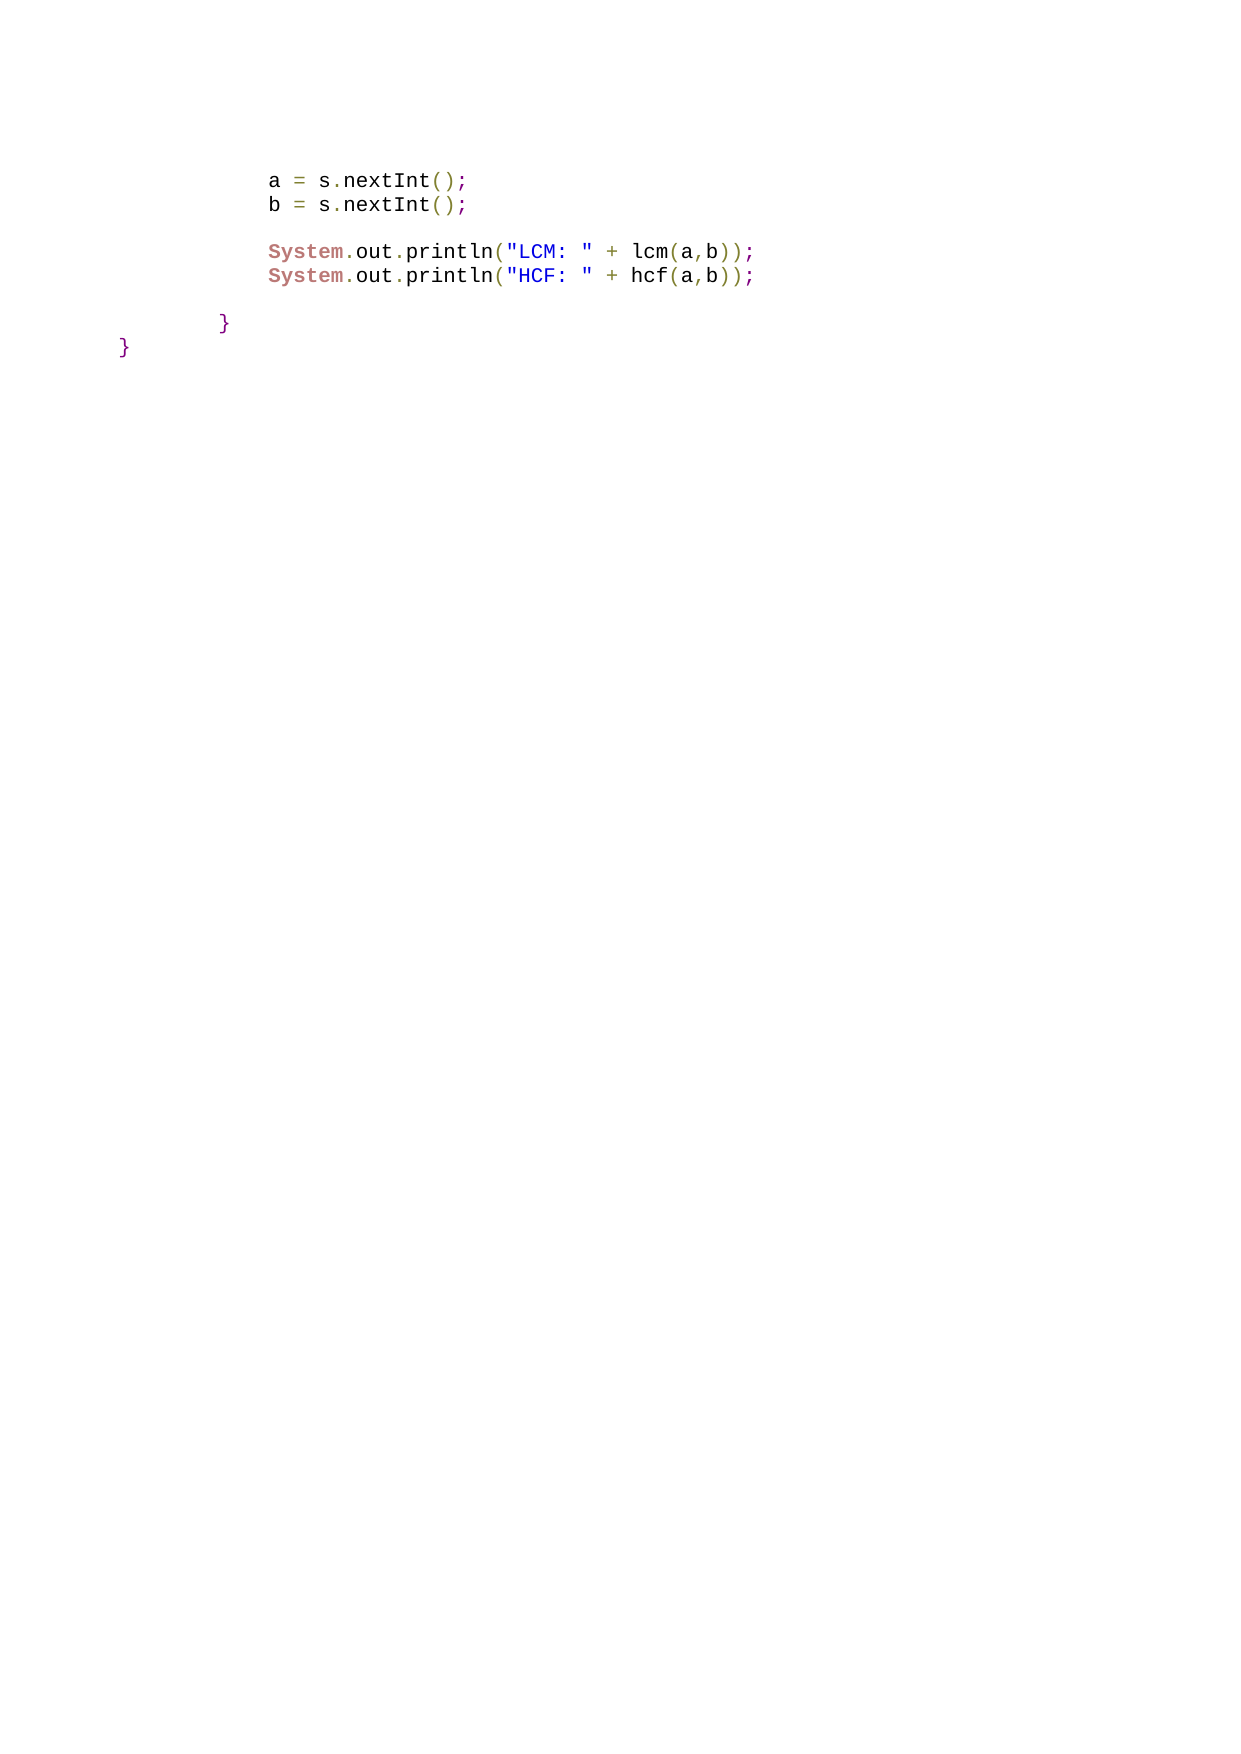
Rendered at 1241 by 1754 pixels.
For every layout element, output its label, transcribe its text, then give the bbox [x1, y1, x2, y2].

text System.out.println("LCM: " + lcm(a,b)); [118, 241, 1122, 265]
text } [118, 312, 1122, 336]
text } [118, 336, 1122, 359]
text System.out.println("HCF: " + hcf(a,b)); [118, 265, 1122, 289]
text a = s.nextInt(); [118, 170, 1122, 194]
text b = s.nextInt(); [118, 194, 1122, 218]
